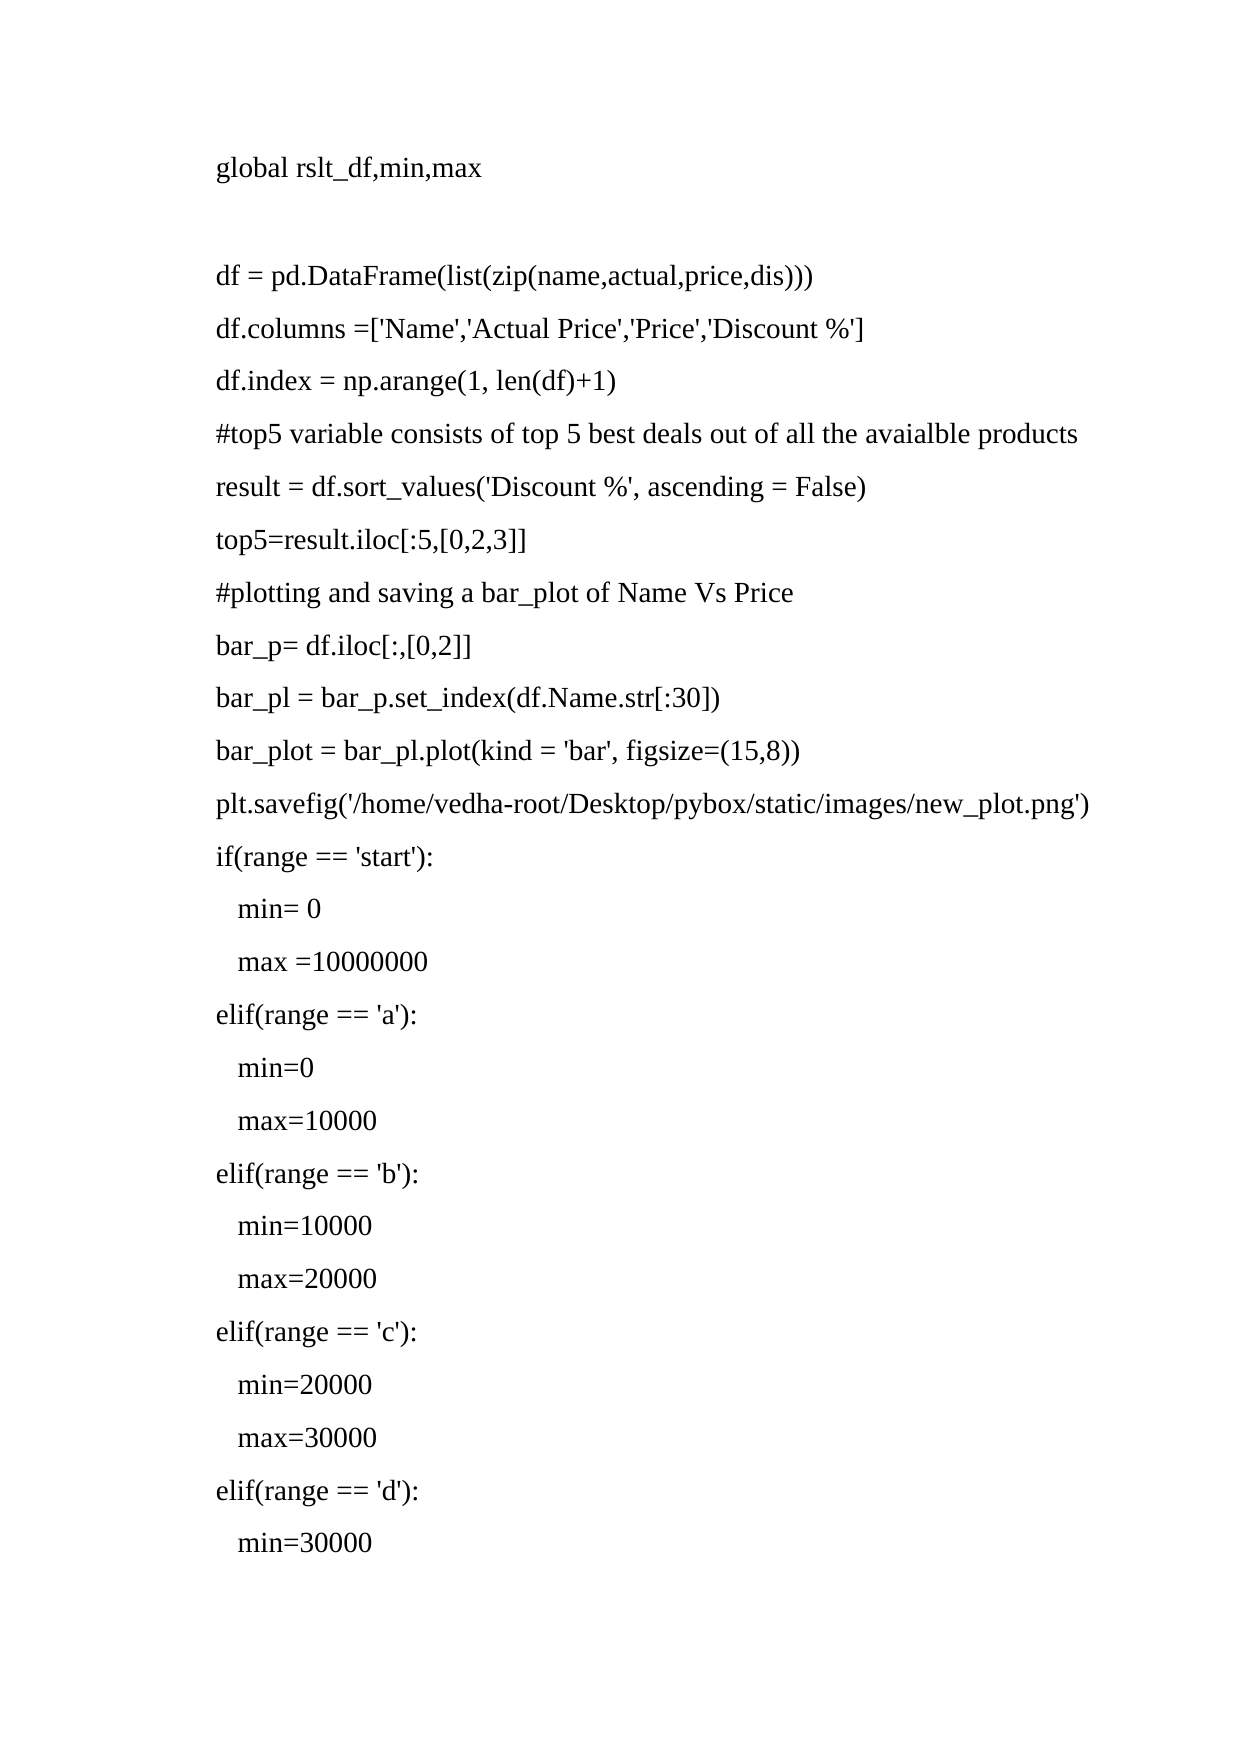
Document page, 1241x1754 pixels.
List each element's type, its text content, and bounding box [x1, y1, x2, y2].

text #plotting and saving a bar_plot of Name Vs Price [150, 575, 1090, 608]
text elif(range == 'c'): [150, 1314, 1090, 1348]
text bar_p= df.iloc[:,[0,2]] [150, 628, 1090, 661]
text min=20000 [150, 1367, 1090, 1401]
text min=10000 [150, 1208, 1090, 1242]
text bar_pl = bar_p.set_index(df.Name.str[:30]) [150, 680, 1090, 714]
text result = df.sort_values('Discount %', ascending = False) [150, 469, 1090, 503]
text elif(range == 'd'): [150, 1473, 1090, 1506]
text global rslt_df,min,max [150, 150, 1090, 183]
text elif(range == 'a'): [150, 997, 1090, 1031]
text max =10000000 [150, 944, 1090, 978]
text df.columns =['Name','Actual Price','Price','Discount %'] [150, 311, 1090, 344]
text df = pd.DataFrame(list(zip(name,actual,price,dis))) [150, 258, 1090, 291]
text plt.savefig('/home/vedha-root/Desktop/pybox/static/images/new_plot.png') [150, 786, 1090, 819]
text max=20000 [150, 1261, 1090, 1295]
text min=30000 [150, 1525, 1090, 1559]
text df.index = np.arange(1, len(df)+1) [150, 363, 1090, 397]
text bar_plot = bar_pl.plot(kind = 'bar', figsize=(15,8)) [150, 733, 1090, 767]
text #top5 variable consists of top 5 best deals out of all the avaialble products [150, 416, 1090, 450]
text max=10000 [150, 1103, 1090, 1136]
text elif(range == 'b'): [150, 1156, 1090, 1189]
text if(range == 'start'): [150, 839, 1090, 872]
text max=30000 [150, 1420, 1090, 1453]
text top5=result.iloc[:5,[0,2,3]] [150, 522, 1090, 556]
text min= 0 [150, 892, 1090, 925]
text min=0 [150, 1050, 1090, 1084]
